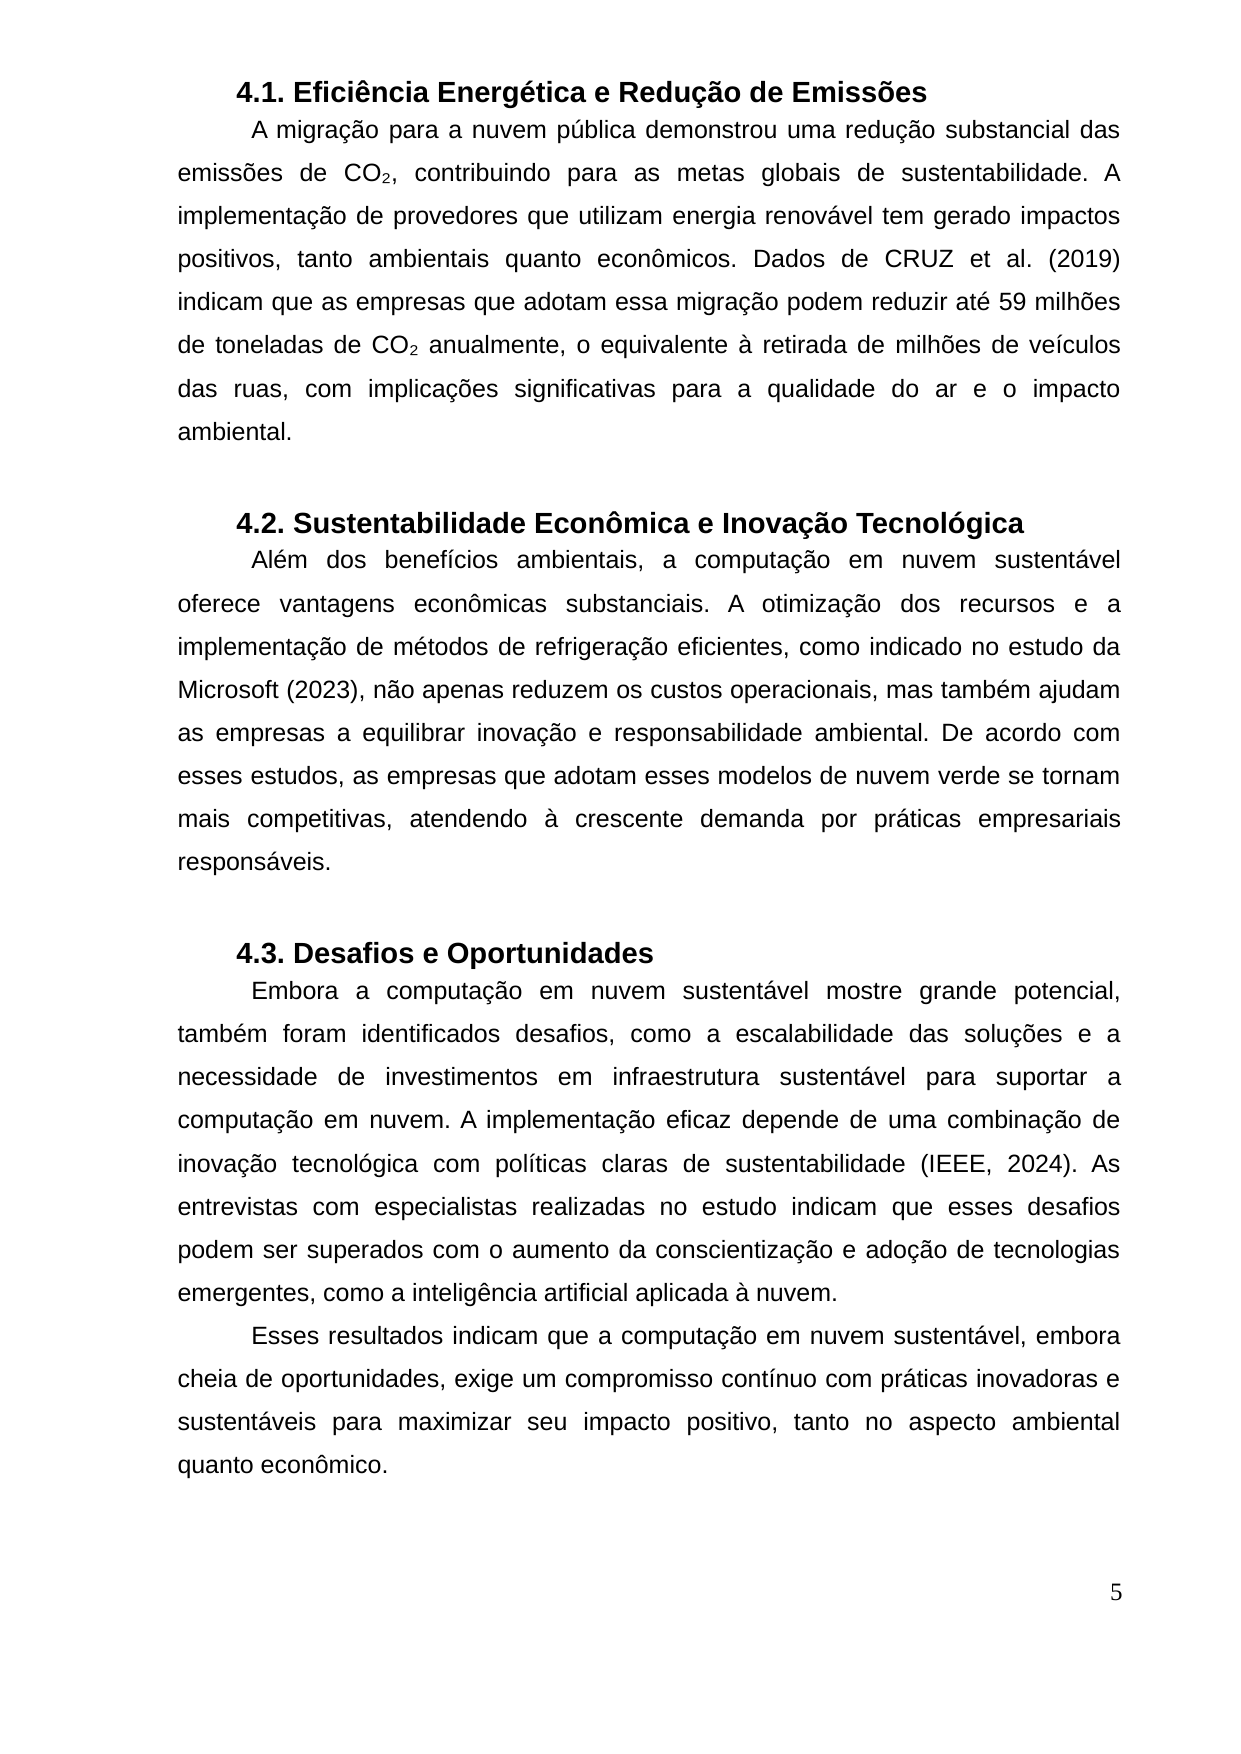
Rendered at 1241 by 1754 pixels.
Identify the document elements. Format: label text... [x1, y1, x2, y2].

text Além dos benefícios ambientais, a computação em nuvem sustentável oferece vantagens econômicas substanciais. A otimização dos recursos e a implementação de métodos de refrigeração eficientes, como indicado no estudo da Microsoft (2023), não apenas reduzem os custos operacionais, mas também ajudam as empresas a equilibrar inovação e responsabilidade ambiental. De acordo com esses estudos, as empresas que adotam esses modelos de nuvem verde se tornam mais competitivas, atendendo à crescente demanda por práticas empresariais responsáveis. [177, 545, 1122, 876]
subtitle 4.2. Sustentabilidade Econômica e Inovação Tecnológica [207, 506, 1122, 539]
text A migração para a nuvem pública demonstrou uma redução substancial das emissões de CO₂, contribuindo para as metas globais de sustentabilidade. A implementação de provedores que utilizam energia renovável tem gerado impactos positivos, tanto ambientais quanto econômicos. Dados de CRUZ et al. (2019) indicam que as empresas que adotam essa migração podem reduzir até 59 milhões de toneladas de CO₂ anualmente, o equivalente à retirada de milhões de veículos das ruas, com implicações significativas para a qualidade do ar e o impacto ambiental. [177, 115, 1122, 445]
subtitle 4.3. Desafios e Oportunidades [207, 936, 1122, 970]
text Esses resultados indicam que a computação em nuvem sustentável, embora cheia de oportunidades, exige um compromisso contínuo com práticas inovadoras e sustentáveis para maximizar seu impacto positivo, tanto no aspecto ambiental quanto econômico. [177, 1321, 1122, 1479]
text Embora a computação em nuvem sustentável mostre grande potencial, também foram identificados desafios, como a escalabilidade das soluções e a necessidade de investimentos em infraestrutura sustentável para suportar a computação em nuvem. A implementação eficaz depende de uma combinação de inovação tecnológica com políticas claras de sustentabilidade (IEEE, 2024). As entrevistas com especialistas realizadas no estudo indicam que esses desafios podem ser superados com o aumento da conscientização e adoção de tecnologias emergentes, como a inteligência artificial aplicada à nuvem. [177, 976, 1122, 1307]
subtitle 4.1. Eficiência Energética e Redução de Emissões [207, 75, 1122, 108]
